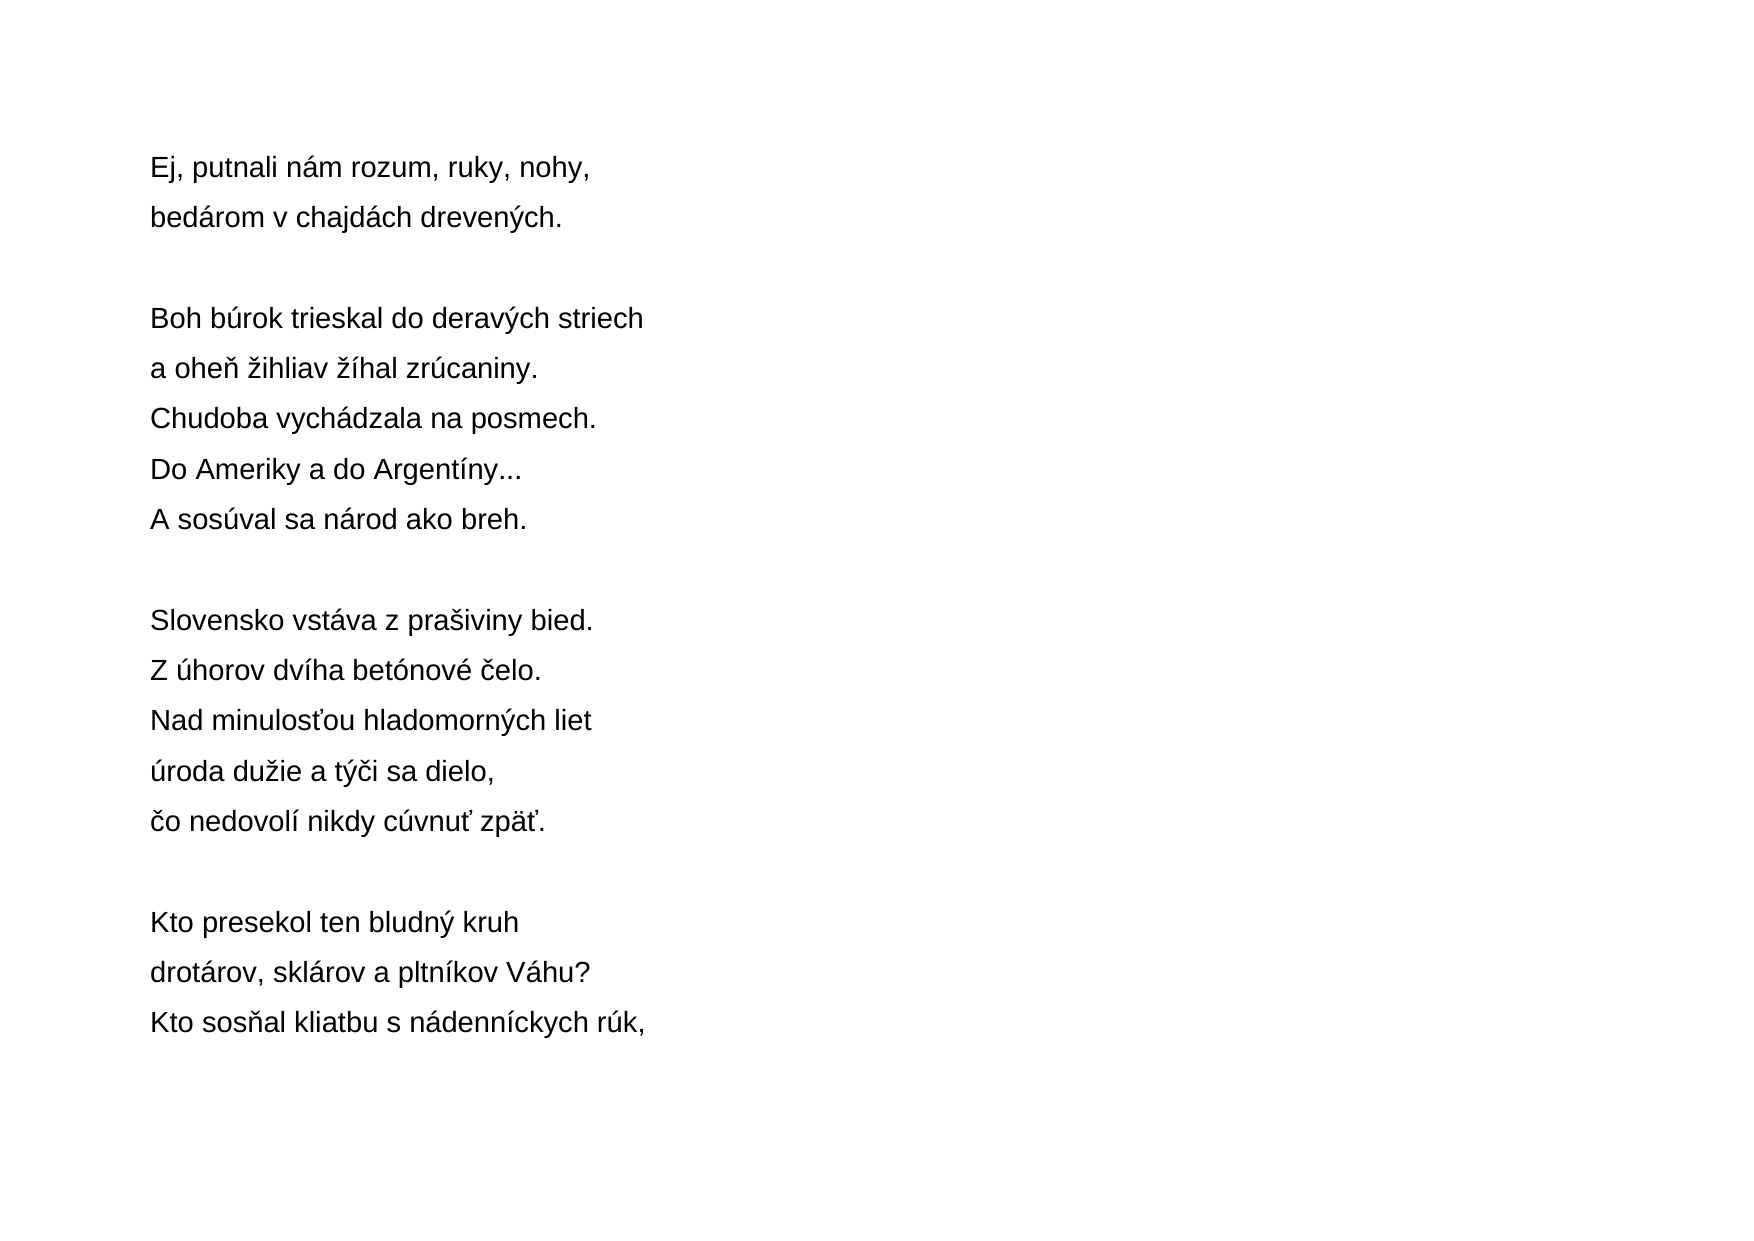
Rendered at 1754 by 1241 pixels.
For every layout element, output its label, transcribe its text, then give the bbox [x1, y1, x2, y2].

text Boh búrok trieskal do deravých striech [150, 301, 1243, 334]
text Slovensko vstáva z prašiviny bied. [150, 603, 1243, 636]
text Do Ameriky a do Argentíny... [150, 452, 1243, 485]
text úroda dužie a týči sa dielo, [150, 754, 1243, 787]
text Ej, putnali nám rozum, ruky, nohy, [150, 150, 1243, 183]
text Kto presekol ten bludný kruh [150, 905, 1243, 938]
text čo nedovolí nikdy cúvnuť zpäť. [150, 804, 1243, 838]
text Z úhorov dvíha betónové čelo. [150, 653, 1243, 687]
text bedárom v chajdách drevených. [150, 200, 1243, 234]
text Kto sosňal kliatbu s nádenníckych rúk, [150, 1005, 1243, 1039]
text drotárov, sklárov a pltníkov Váhu? [150, 955, 1243, 988]
text Chudoba vychádzala na posmech. [150, 402, 1243, 435]
text A sosúval sa národ ako breh. [150, 502, 1243, 536]
text a oheň žihliav žíhal zrúcaniny. [150, 351, 1243, 385]
text Nad minulosťou hladomorných liet [150, 703, 1243, 737]
